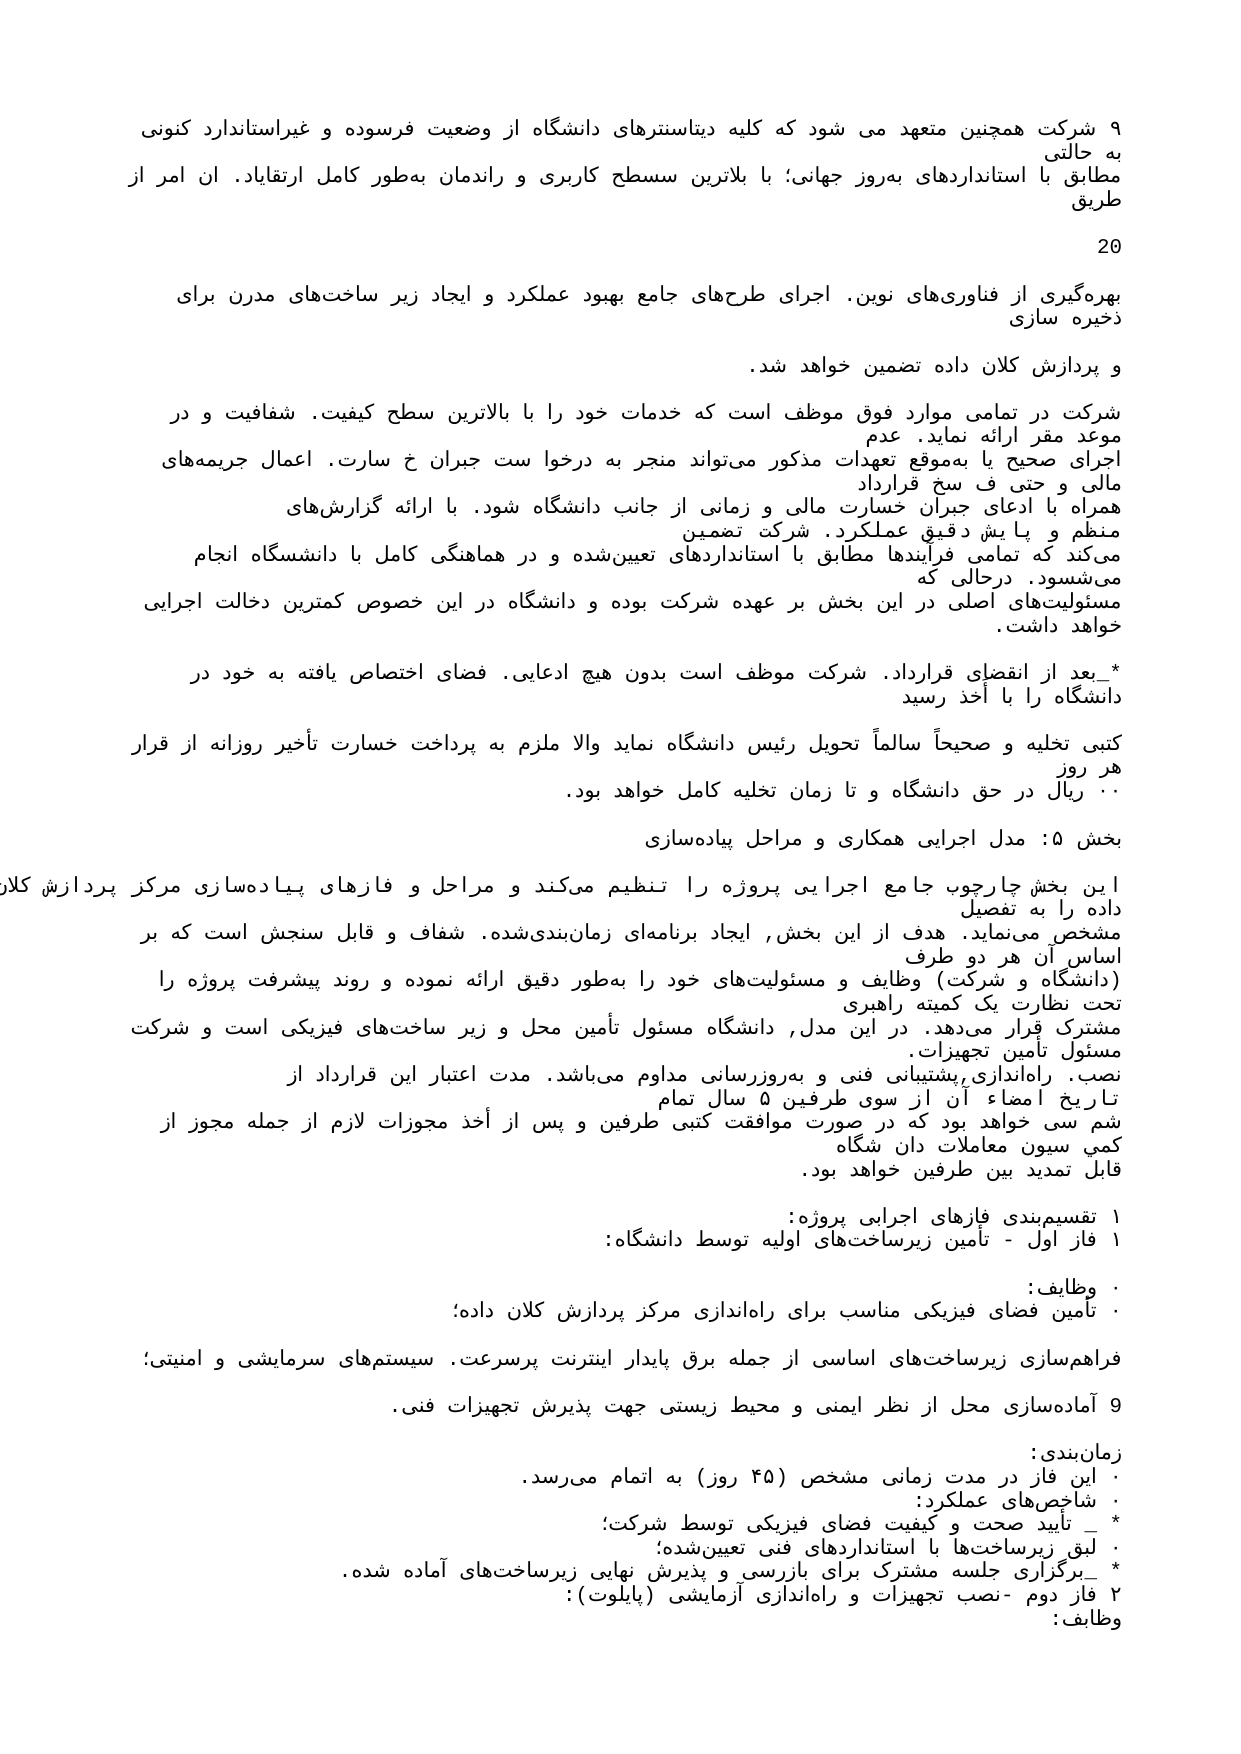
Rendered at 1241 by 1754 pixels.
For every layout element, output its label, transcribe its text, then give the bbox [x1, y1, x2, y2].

text ۰ شاخص‌های عملکرد: [118, 1489, 1122, 1513]
text ۱ فاز اول - تأمین زیرساخت‌های اولیه توسط دانشگاه: [118, 1229, 1122, 1253]
text اجرای صحیح يا به‌موقع تعهدات مذکور می‌تواند منجر به درخوا ست جبران خ سارت. اعمال جریمه‌های مالی و حتی ف سخ قرارداد [118, 449, 1122, 496]
text فراهم‌سازی زیرساخت‌های اساسی از جمله برق پایدار اینترنت پرسرعت. سیستم‌های سرمایشی و امنیتی؛ [118, 1348, 1122, 1371]
text مشترک قرار می‌دهد. در این مدل, دانشگاه مسئول تأمین محل و زیر ساخت‌های فیزیکی است و شرکت مسئول تأمین تجهیزات. [118, 1017, 1122, 1064]
text می‌کند که تمامی فرآیندها مطابق با استانداردهای تعیین‌شده و در هماهنگی کامل با دانشسگاه انجام می‌شسود. درحالی که [118, 544, 1122, 591]
text زمان‌بندی: [118, 1442, 1122, 1466]
text ۲ فاز دوم -نصب تجهیزات و راه‌اندازی آزمایشی (پایلوت): [118, 1584, 1122, 1608]
text مطابق با استانداردهای به‌روز جهانی؛ با بلاترین سسطح کاربری و راندمان به‌طور کامل ارتقایاد. ان امر از طریق [118, 165, 1122, 213]
text قابل تمدید بین طرفین خواهد بود. [118, 1158, 1122, 1182]
text بخش ۵: مدل اجرایی همکاری و مراحل پیاده‌سازی [118, 827, 1122, 851]
text * _ تأیید صحت و کیفیت فضای فیزیکی توسط شرکت؛ [118, 1513, 1122, 1537]
text مسئولیت‌های اصلی در این بخش بر عهده شرکت بوده و دانشگاه در این خصوص کمترین دخالت اجرایی خواهد داشت. [118, 591, 1122, 638]
text ۰۰ ریال در حق دانشگاه و تا زمان تخلیه کامل خواهد بود. [118, 780, 1122, 804]
text همراه با ادعای جبران خسارت مالی و زمانی از جانب دانشگاه شود. با ارائه گزارش‌های منظم و پایش دقیق عملکرد. شرکت تضمین [118, 496, 1122, 544]
text و پردازش کلان داده تضمین خواهد شد. [118, 354, 1122, 378]
text کتبی تخلیه و صحیحاً سالماً تحویل رئیس دانشگاه نماید والا ملزم به پرداخت خسارت تأخیر روزانه از قرار هر روز [118, 733, 1122, 780]
text (دانشگاه و شرکت) وظایف و مسئولیت‌های خود را به‌طور دقیق ارائه نموده و روند پیشرفت پروژه را تحت نظارت یک کمیته راهبری [118, 969, 1122, 1017]
text * _برگزاری جلسه مشترک برای بازرسی و پذیرش نهایی زیرساخت‌های آماده شده. [118, 1561, 1122, 1584]
text 9 آماده‌سازی محل از نظر ایمنی و محیط زیستی جهت پذیرش تجهیزات فنی. [118, 1395, 1122, 1419]
text ۰ این فاز در مدت زمانی مشخص (۴۵ روز) به اتمام می‌رسد. [118, 1466, 1122, 1489]
text ۰ وظایف: [118, 1277, 1122, 1300]
text ۱ تقسیم‌بندی فازهای اجرابی پروژه: [118, 1206, 1122, 1229]
text *_بعد از انقضای قرارداد. شرکت موظف است بدون هیچ ادعایی. فضای اختصاص یافته به خود در دانشگاه را با أَخذ رسید [118, 662, 1122, 709]
text این بخش چارچوب جامع اجرایی پروژه را تنظیم می‌کند و مراحل و فازهای پیاده‌سازی مرکز پردازش کلان داده را به تفصیل [118, 875, 1122, 922]
text ‎20 [118, 236, 1122, 260]
text شرکت در تمامی موارد فوق موظف است که خدمات خود را با بالاترین سطح کیفیت. شفافیت و در موعد مقر ارائه نماید. عدم [118, 402, 1122, 449]
text ۰ لبق زیرساخت‌ها با استانداردهای فنی تعیین‌شده؛ [118, 1537, 1122, 1561]
text ۰ تأمین فضای فیزیکی مناسب برای راه‌اندازی مرکز پردازش کلان داده؛ [118, 1300, 1122, 1324]
text شم سی خواهد بود که در صورت موافقت کتبی طرفین و پس از أخذ مجوزات لازم از جمله مجوز از کمي سیون معاملات دان شگاه [118, 1111, 1122, 1158]
text وظابف: [118, 1608, 1122, 1631]
text نصب. راه‌اندازی,پشتیبانی فنی و به‌روزرسانی مداوم می‌باشد. مدت اعتبار این قرارداد از تاریخ امضاء آن از سوی طرفین ۵ سال تمام [118, 1064, 1122, 1111]
text بهره‌گیری از فناوری‌های نوین. اجرای طرح‌های جامع بهبود عملکرد و ایجاد زیر ساخت‌های مدرن برای ذخیره سازی [118, 284, 1122, 331]
text مشخص می‌نماید. هدف از این بخش, ایجاد برنامه‌ای زمان‌بندی‌شده. شفاف و قابل سنجش است که بر اساس آن هر دو طرف [118, 922, 1122, 969]
text ‎٩‏ شرکت همچنین متعهد می‌ شود که کلیه دیتاسنترهای دانشگاه از وضعیت فرسوده و غیراستاندارد کنونی به حالتی [118, 118, 1122, 165]
